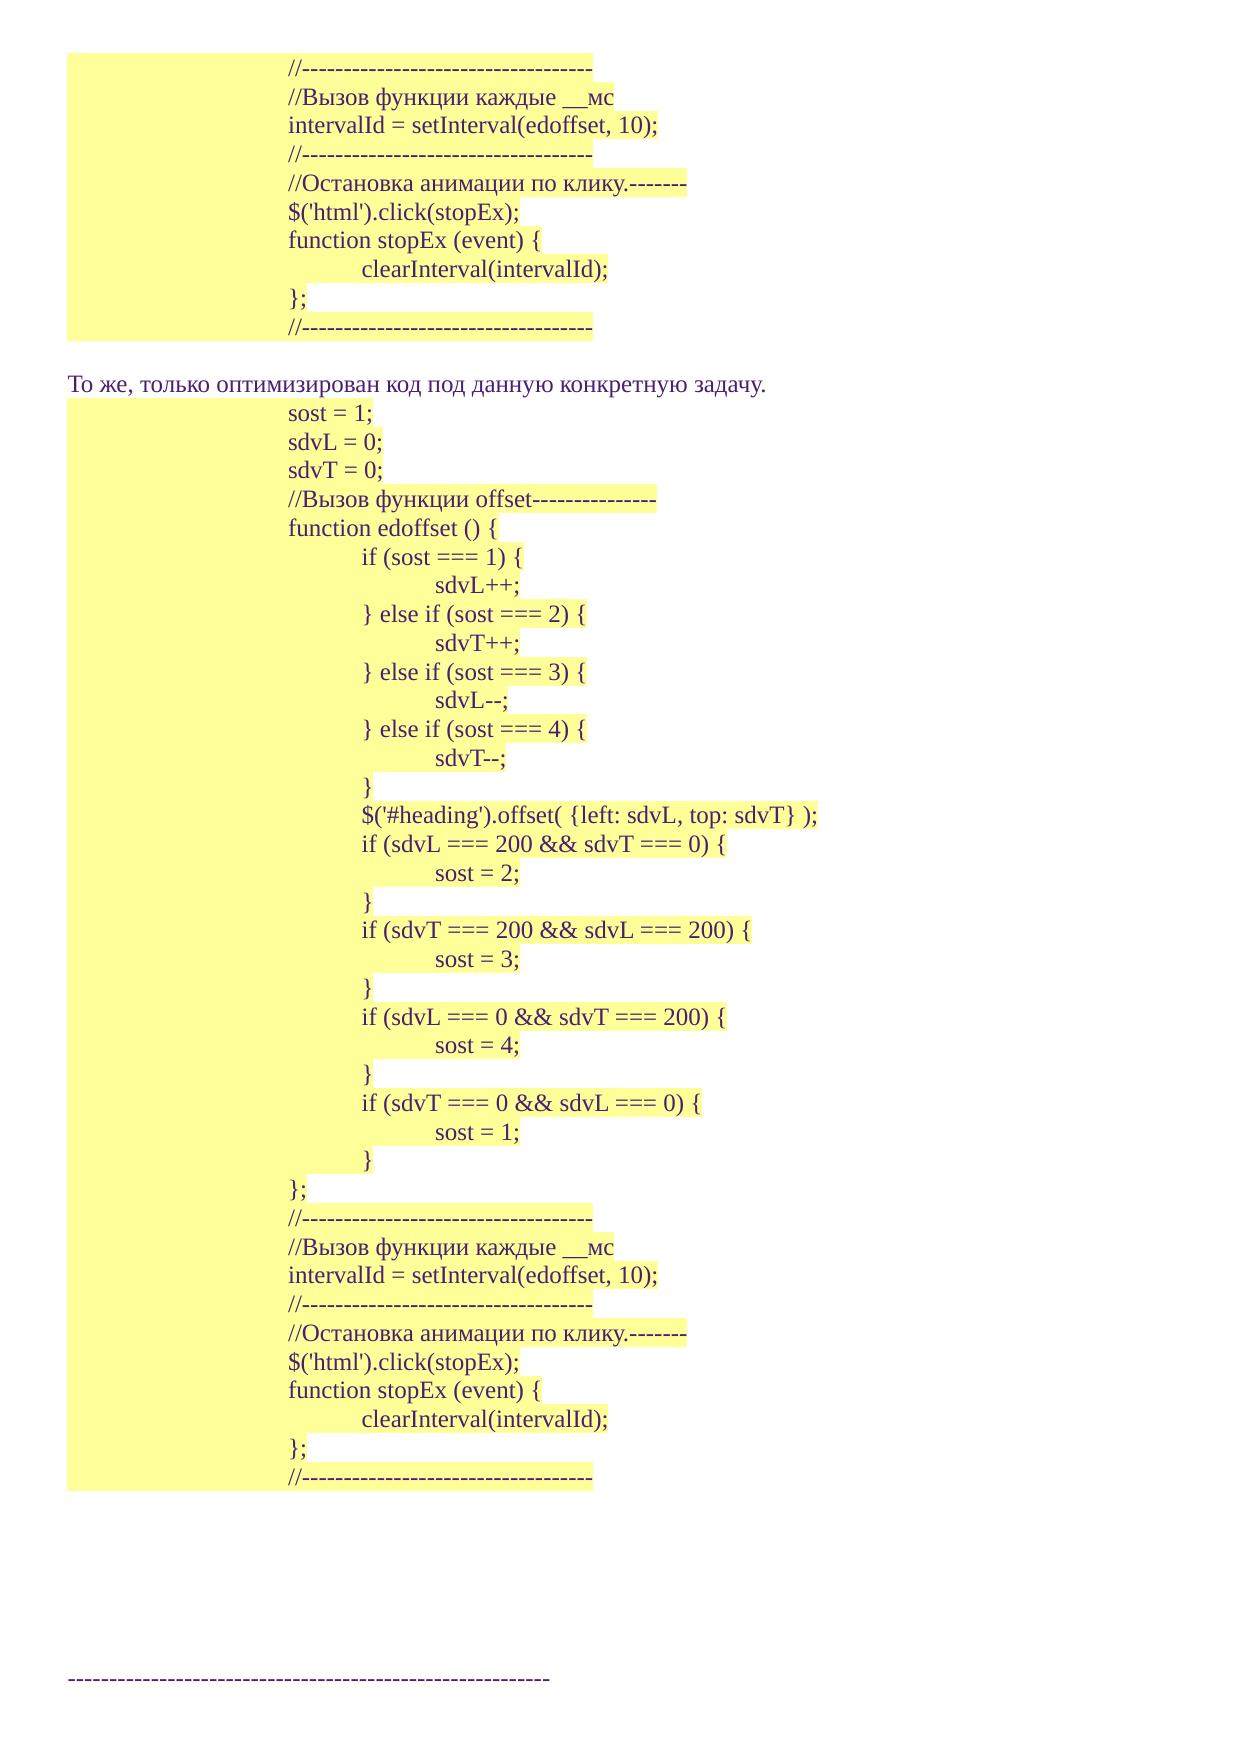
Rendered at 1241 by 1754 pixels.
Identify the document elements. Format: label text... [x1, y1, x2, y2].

text } [67, 1146, 1183, 1174]
text sdvT = 0; [67, 456, 1183, 484]
text }; [67, 1174, 1183, 1203]
text //----------------------------------- [67, 1462, 1183, 1491]
text } [67, 772, 1183, 801]
text //----------------------------------- [67, 53, 1183, 82]
text $('html').click(stopEx); [67, 1347, 1183, 1376]
text sdvL--; [67, 686, 1183, 714]
text }; [67, 1433, 1183, 1462]
text sdvT--; [67, 743, 1183, 772]
text } [67, 887, 1183, 916]
text } else if (sost === 2) { [67, 599, 1183, 628]
text clearInterval(intervalId); [67, 1404, 1183, 1433]
text }; [67, 283, 1183, 312]
text intervalId = setInterval(edoffset, 10); [67, 1261, 1183, 1289]
text if (sost === 1) { [67, 542, 1183, 571]
text //Вызов функции каждые __мс [67, 82, 1183, 111]
text $('html').click(stopEx); [67, 197, 1183, 226]
text sdvL = 0; [67, 427, 1183, 456]
text //----------------------------------- [67, 139, 1183, 168]
text ---------------------------------------------------------- [67, 1663, 1183, 1692]
text sdvT++; [67, 628, 1183, 657]
text clearInterval(intervalId); [67, 254, 1183, 283]
text if (sdvL === 0 && sdvT === 200) { [67, 1002, 1183, 1031]
text sost = 2; [67, 858, 1183, 887]
text sdvL++; [67, 571, 1183, 599]
text //Остановка анимации по клику.------- [67, 168, 1183, 197]
text function stopEx (event) { [67, 226, 1183, 254]
text sost = 1; [67, 1117, 1183, 1146]
text if (sdvT === 0 && sdvL === 0) { [67, 1088, 1183, 1117]
text //----------------------------------- [67, 1203, 1183, 1232]
text То же, только оптимизирован код под данную конкретную задачу. [67, 369, 1183, 398]
text sost = 1; [67, 398, 1183, 427]
text //----------------------------------- [67, 1289, 1183, 1318]
text sost = 4; [67, 1031, 1183, 1059]
text function stopEx (event) { [67, 1376, 1183, 1404]
text sost = 3; [67, 944, 1183, 973]
text $('#heading').offset( {left: sdvL, top: sdvT} ); [67, 801, 1183, 829]
text } else if (sost === 4) { [67, 714, 1183, 743]
text } else if (sost === 3) { [67, 657, 1183, 686]
text //Остановка анимации по клику.------- [67, 1318, 1183, 1347]
text } [67, 1059, 1183, 1088]
text if (sdvT === 200 && sdvL === 200) { [67, 916, 1183, 944]
text function edoffset () { [67, 513, 1183, 542]
text intervalId = setInterval(edoffset, 10); [67, 111, 1183, 139]
text } [67, 973, 1183, 1002]
text //Вызов функции каждые __мс [67, 1232, 1183, 1261]
text if (sdvL === 200 && sdvT === 0) { [67, 829, 1183, 858]
text //----------------------------------- [67, 312, 1183, 341]
text //Вызов функции offset--------------- [67, 484, 1183, 513]
